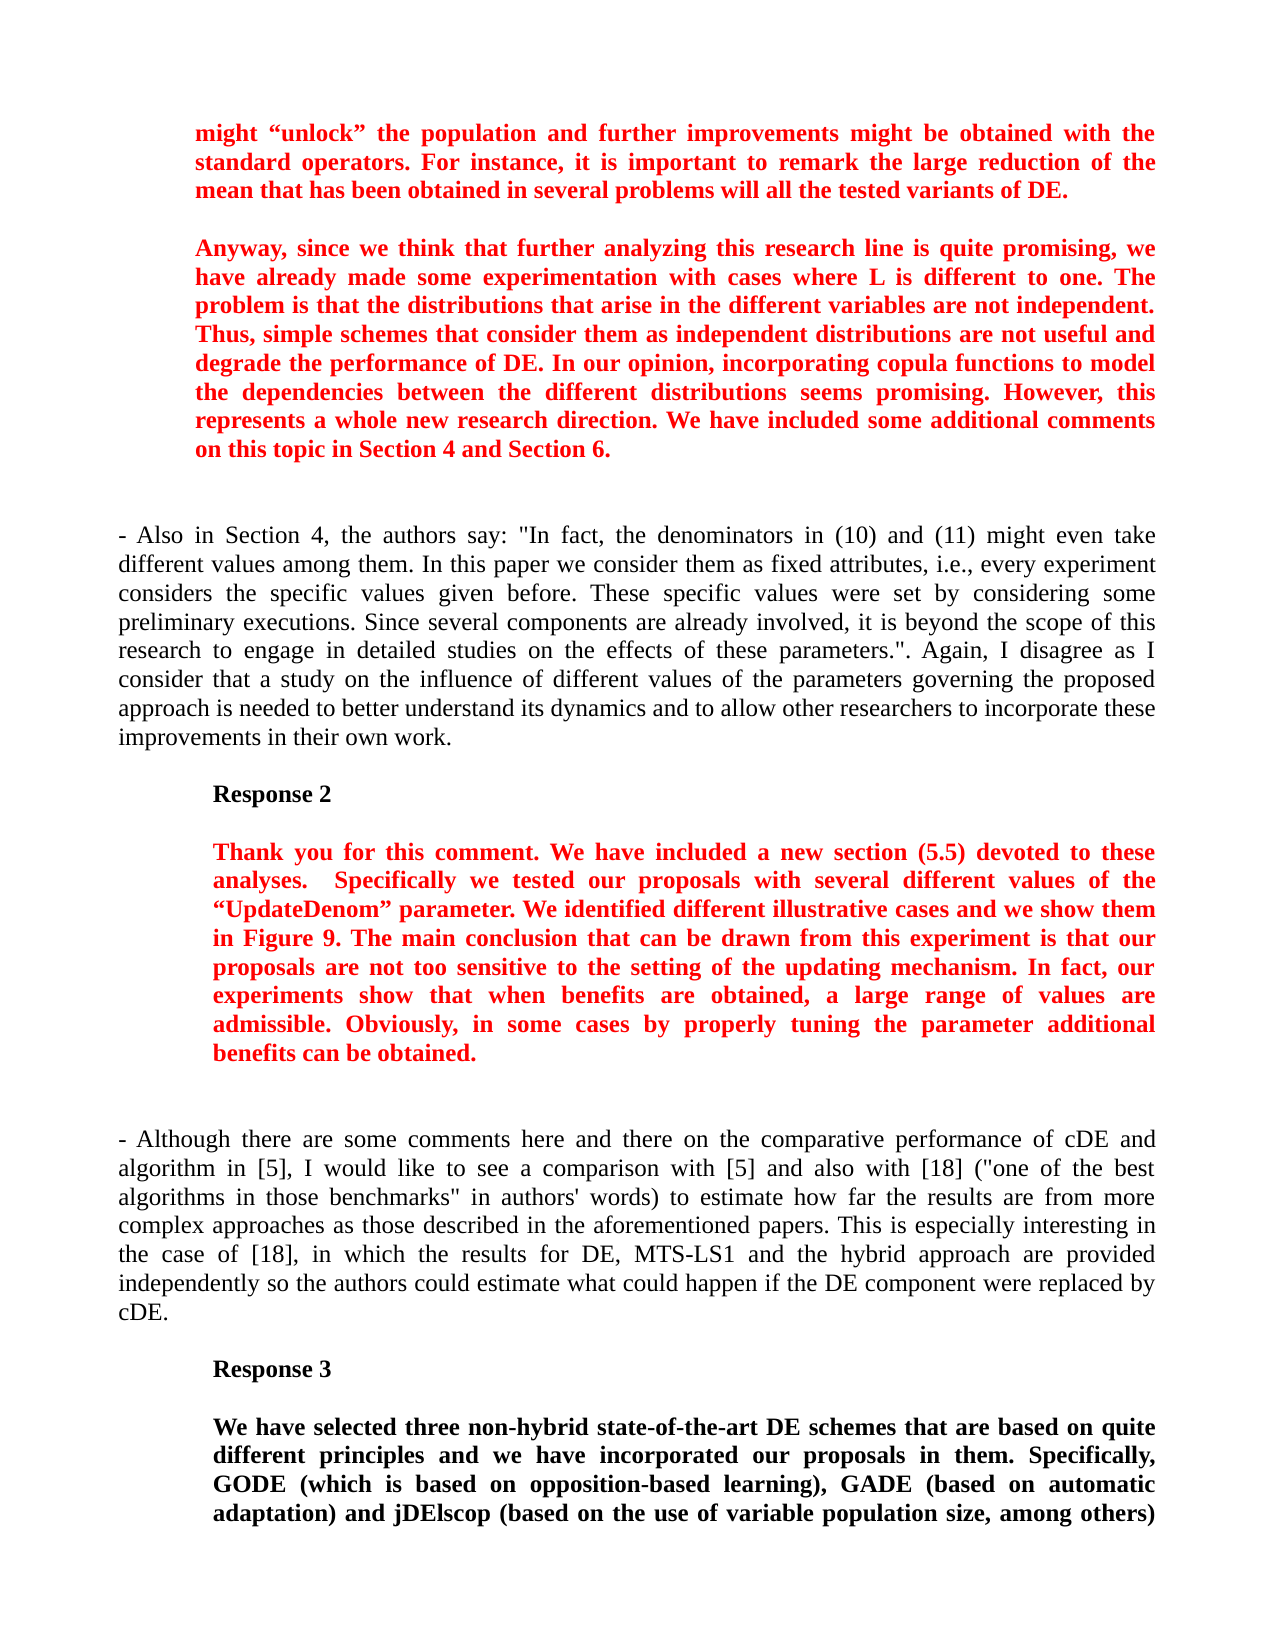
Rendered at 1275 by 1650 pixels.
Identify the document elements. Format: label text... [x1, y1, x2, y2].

text Response 2 [213, 779, 1157, 808]
text We have selected three non-hybrid state-of-the-art DE schemes that are based on quite different principles and we have incorporated our proposals in them. Specifically, GODE (which is based on opposition-based learning), GADE (based on automatic adaptation) and jDElscop (based on the use of variable population size, among others) [213, 1412, 1157, 1527]
text Anyway, since we think that further analyzing this research line is quite promising, we have already made some experimentation with cases where L is different to one. The problem is that the distributions that arise in the different variables are not independent. Thus, simple schemes that consider them as independent distributions are not useful and degrade the performance of DE. In our opinion, incorporating copula functions to model the dependencies between the different distributions seems promising. However, this represents a whole new research direction. We have included some additional comments on this topic in Section 4 and Section 6. [195, 233, 1157, 463]
text Response 3 [213, 1354, 1157, 1383]
text - Although there are some comments here and there on the comparative performance of cDE and algorithm in [5], I would like to see a comparison with [5] and also with [18] ("one of the best algorithms in those benchmarks" in authors' words) to estimate how far the results are from more complex approaches as those described in the aforementioned papers. This is especially interesting in the case of [18], in which the results for DE, MTS-LS1 and the hybrid approach are provided independently so the authors could estimate what could happen if the DE component were replaced by cDE. [118, 1124, 1157, 1326]
text - Also in Section 4, the authors say: "In fact, the denominators in (10) and (11) might even take different values among them. In this paper we consider them as fixed attributes, i.e., every experiment considers the specific values given before. These specific values were set by considering some preliminary executions. Since several components are already involved, it is beyond the scope of this research to engage in detailed studies on the effects of these parameters.". Again, I disagree as I consider that a study on the influence of different values of the parameters governing the proposed approach is needed to better understand its dynamics and to allow other researchers to incorporate these improvements in their own work. [118, 521, 1157, 751]
text might “unlock” the population and further improvements might be obtained with the standard operators. For instance, it is important to remark the large reduction of the mean that has been obtained in several problems will all the tested variants of DE. [195, 118, 1157, 204]
text Thank you for this comment. We have included a new section (5.5) devoted to these analyses. Specifically we tested our proposals with several different values of the “UpdateDenom” parameter. We identified different illustrative cases and we show them in Figure 9. The main conclusion that can be drawn from this experiment is that our proposals are not too sensitive to the setting of the updating mechanism. In fact, our experiments show that when benefits are obtained, a large range of values are admissible. Obviously, in some cases by properly tuning the parameter additional benefits can be obtained. [213, 837, 1157, 1067]
